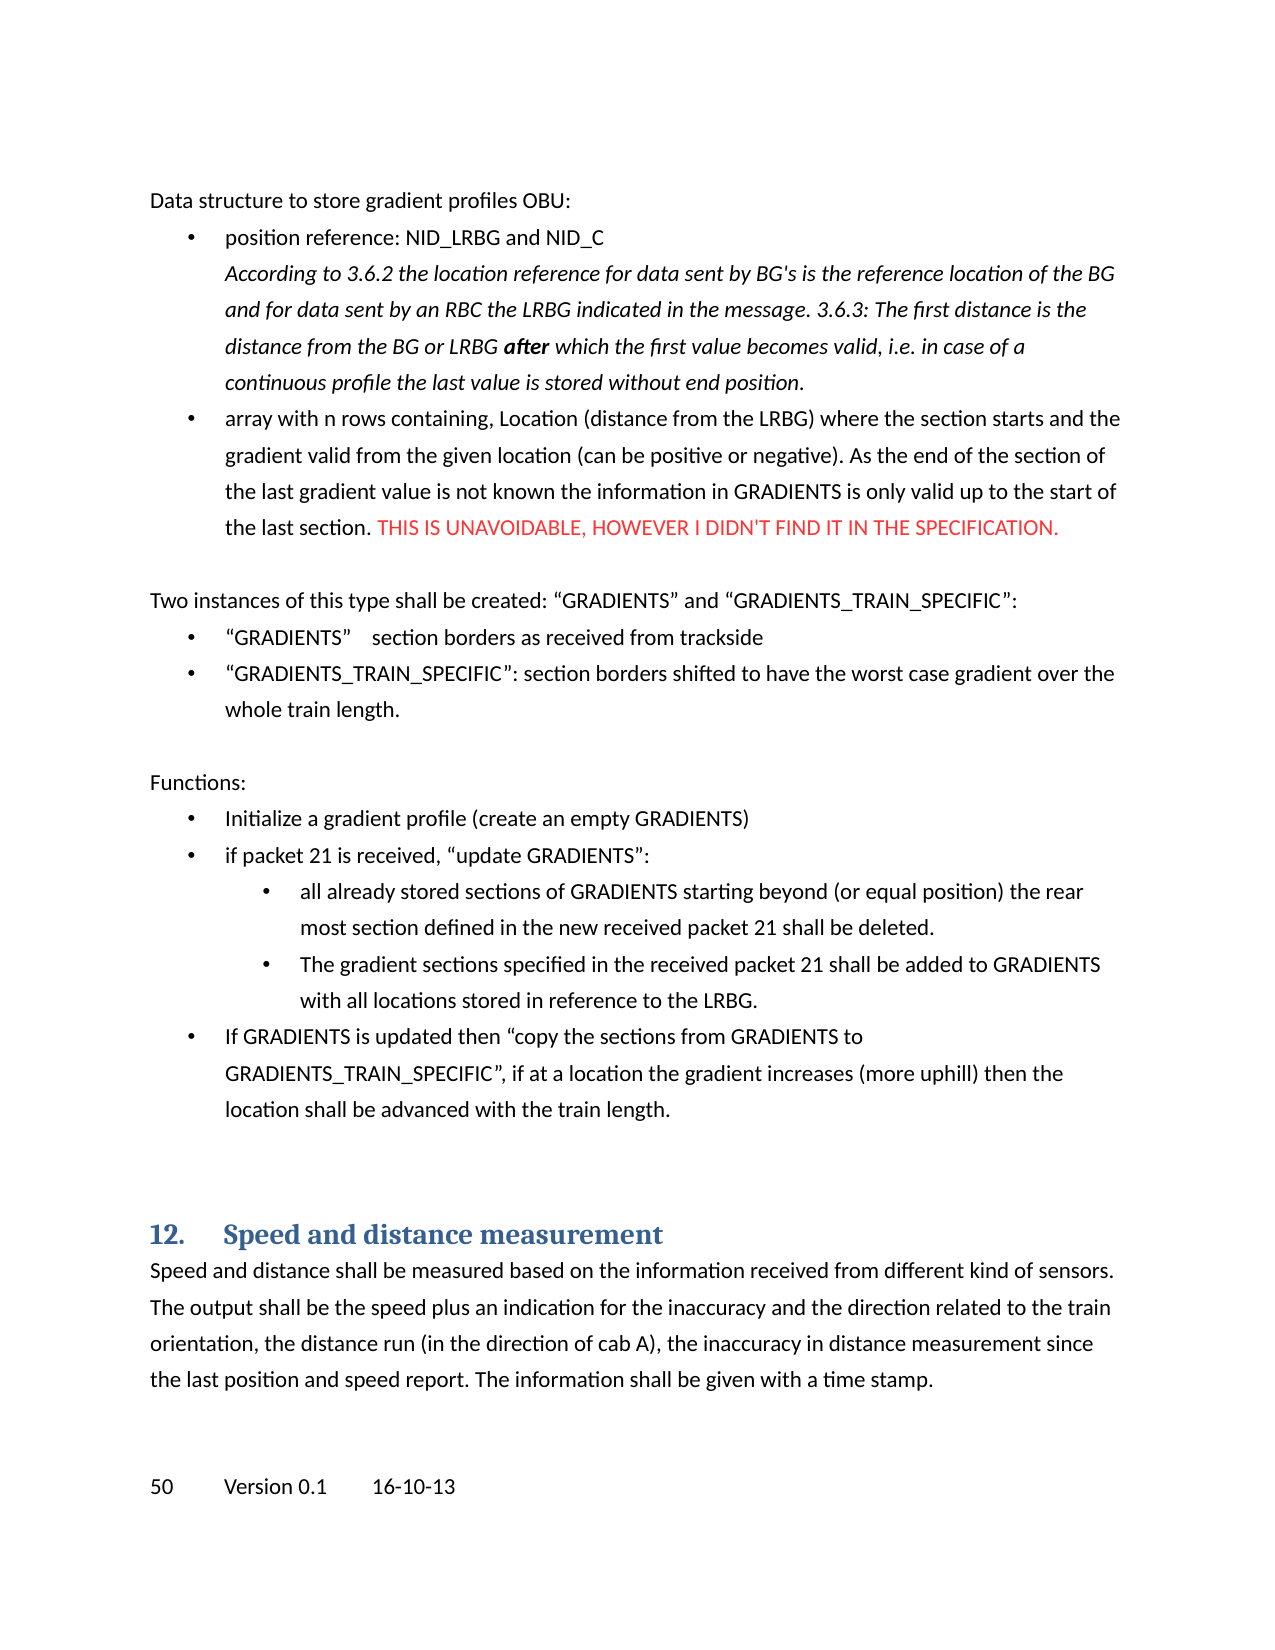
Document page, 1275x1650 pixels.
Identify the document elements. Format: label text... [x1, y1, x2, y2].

list position reference: NID_LRBG and NID_C According to 3.6.2 the location reference for data sent by BG's is the reference location of the BG and for data sent by an RBC the LRBG indicated in the message. 3.6.3: The first distance is the distance from the BG or LRBG after which the first value becomes valid, i.e. in case of a continuous profile the last value is stored without end position. [187, 223, 1125, 396]
list “GRADIENTS” section borders as received from trackside [187, 623, 1125, 651]
subtitle Speed and distance measurement [150, 1218, 1125, 1251]
list all already stored sections of GRADIENTS starting beyond (or equal position) the rear most section defined in the new received packet 21 shall be deleted. [262, 877, 1125, 941]
list “GRADIENTS_TRAIN_SPECIFIC”: section borders shifted to have the worst case gradient over the whole train length. [187, 659, 1125, 723]
list Initialize a gradient profile (create an empty GRADIENTS) [187, 804, 1125, 832]
text Data structure to store gradient profiles OBU: [150, 186, 1125, 214]
list If GRADIENTS is updated then “copy the sections from GRADIENTS to GRADIENTS_TRAIN_SPECIFIC”, if at a location the gradient increases (more uphill) then the location shall be advanced with the train length. [187, 1022, 1125, 1123]
list array with n rows containing, Location (distance from the LRBG) where the section starts and the gradient valid from the given location (can be positive or negative). As the end of the section of the last gradient value is not known the information in GRADIENTS is only valid up to the start of the last section. THIS IS UNAVOIDABLE, HOWEVER I DIDN'T FIND IT IN THE SPECIFICATION. [187, 404, 1125, 542]
list The gradient sections specified in the received packet 21 shall be added to GRADIENTS with all locations stored in reference to the LRBG. [262, 950, 1125, 1014]
text Speed and distance shall be measured based on the information received from different kind of sensors. The output shall be the speed plus an indication for the inaccuracy and the direction related to the train orientation, the distance run (in the direction of cab A), the inaccuracy in distance measurement since the last position and speed report. The information shall be given with a time stamp. [150, 1256, 1125, 1393]
list if packet 21 is received, “update GRADIENTS”: [187, 841, 1125, 869]
text Two instances of this type shall be created: “GRADIENTS” and “GRADIENTS_TRAIN_SPECIFIC”: [150, 586, 1125, 614]
text Functions: [150, 768, 1125, 796]
